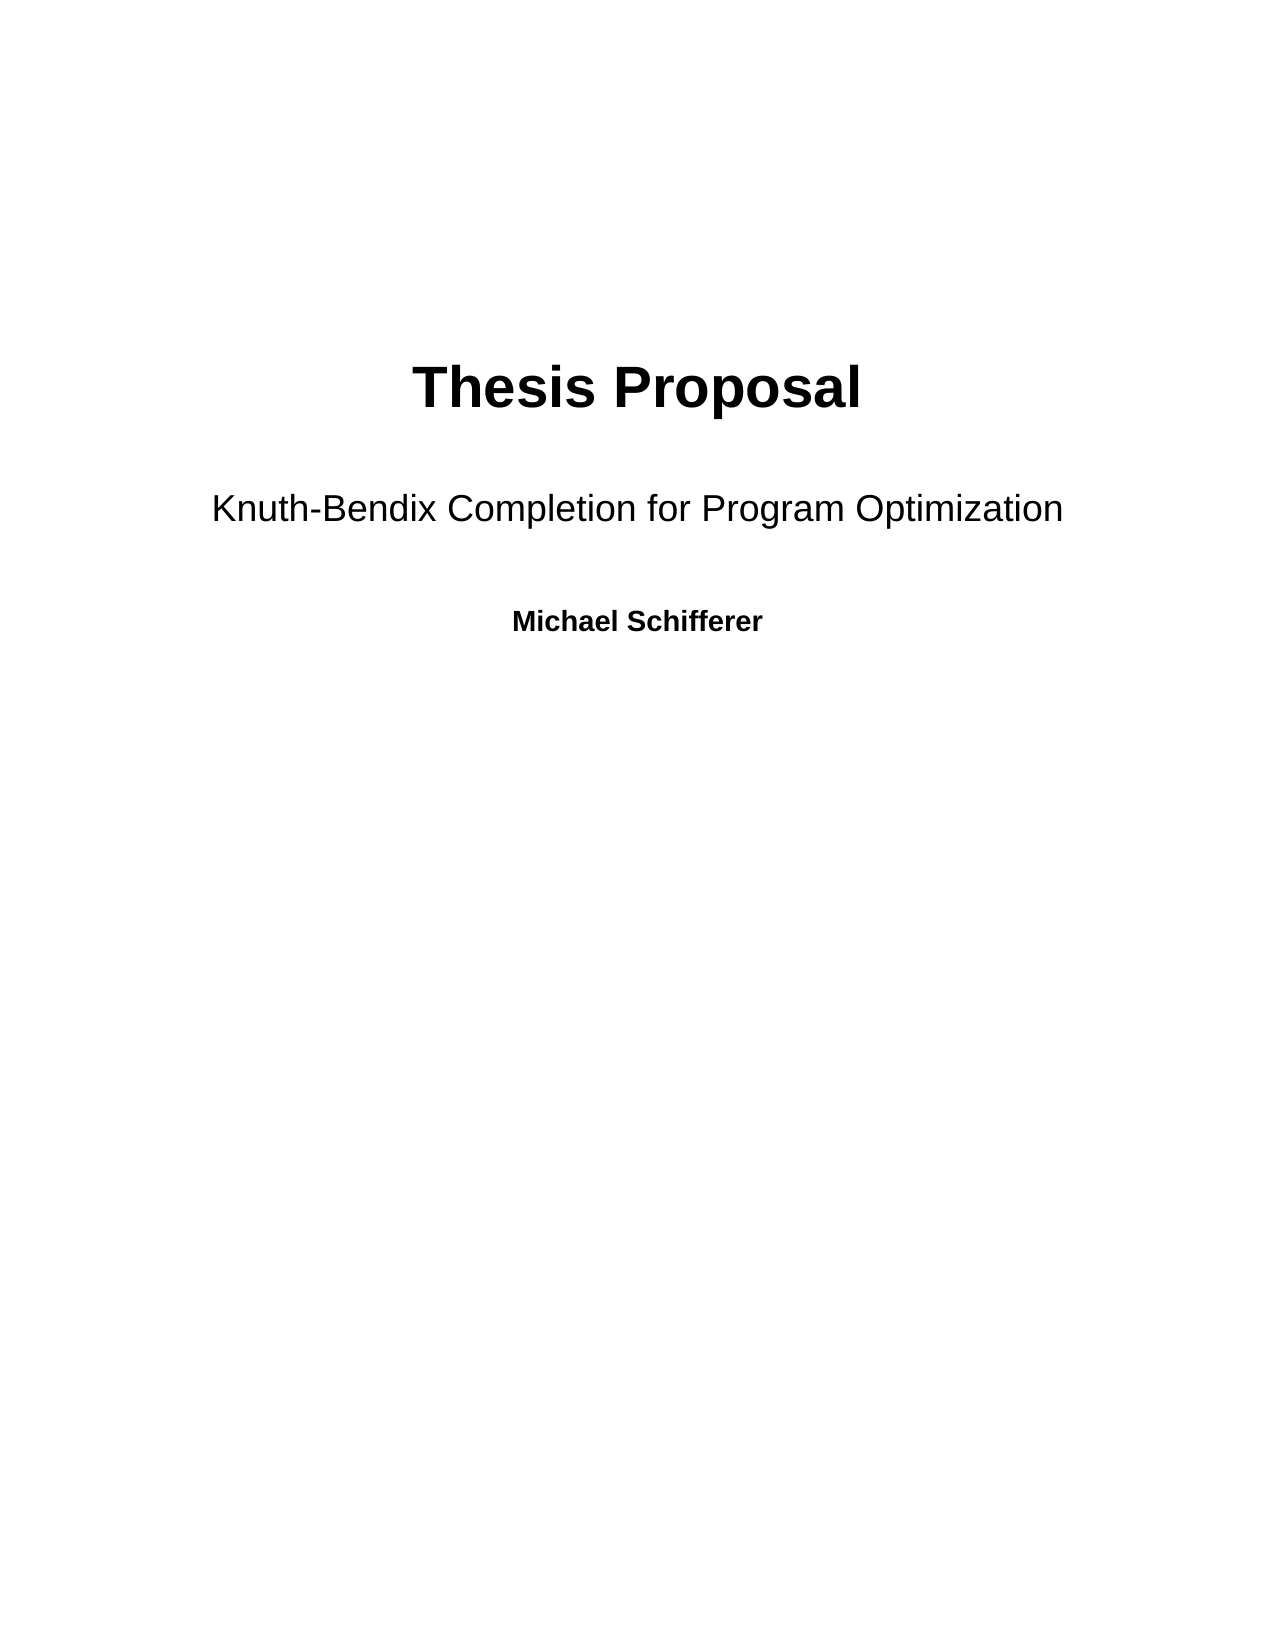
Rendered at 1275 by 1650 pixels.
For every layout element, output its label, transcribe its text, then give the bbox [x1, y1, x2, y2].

subtitle Michael Schifferer [118, 603, 1157, 637]
subtitle Knuth-Bendix Completion for Program Optimization [118, 486, 1157, 529]
title Thesis Proposal [118, 352, 1157, 419]
